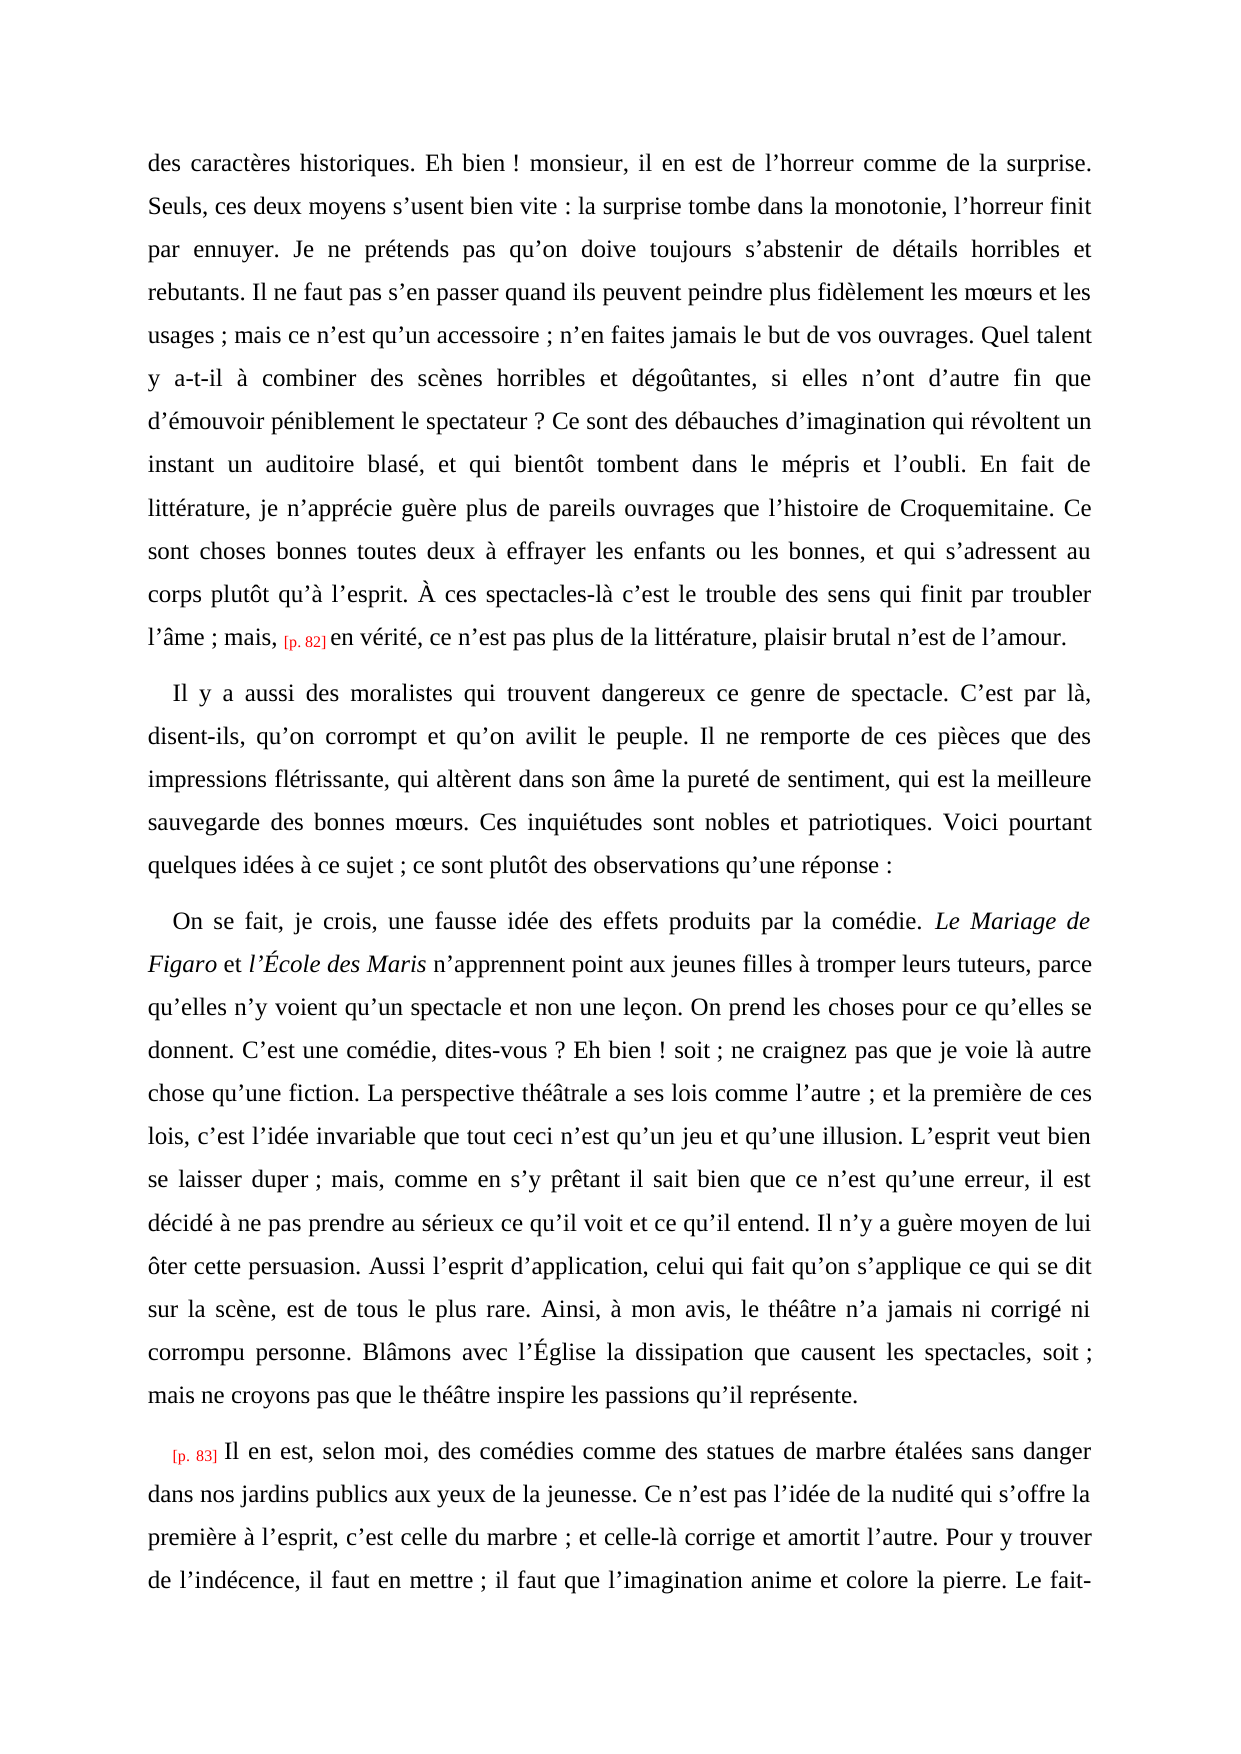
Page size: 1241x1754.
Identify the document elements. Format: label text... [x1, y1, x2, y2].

text des caractères historiques. Eh bien ! monsieur, il en est de l’horreur comme de la surprise. Seuls, ces deux moyens s’usent bien vite : la surprise tombe dans la monotonie, l’horreur finit par ennuyer. Je ne prétends pas qu’on doive toujours s’abstenir de détails horribles et rebutants. Il ne faut pas s’en passer quand ils peuvent peindre plus fidèlement les mœurs et les usages ; mais ce n’est qu’un accessoire ; n’en faites jamais le but de vos ouvrages. Quel talent y a-t-il à combiner des scènes horribles et dégoûtantes, si elles n’ont d’autre fin que d’émouvoir péniblement le spectateur ? Ce sont des débauches d’imagination qui révoltent un instant un auditoire blasé, et qui bientôt tombent dans le mépris et l’oubli. En fait de littérature, je n’apprécie guère plus de pareils ouvrages que l’histoire de Croquemitaine. Ce sont choses bonnes toutes deux à effrayer les enfants ou les bonnes, et qui s’adressent au corps plutôt qu’à l’esprit. À ces spectacles-là c’est le trouble des sens qui finit par troubler l’âme ; mais, [p. 82] en vérité, ce n’est pas plus de la littérature, plaisir brutal n’est de l’amour. [148, 148, 1093, 651]
text On se fait, je crois, une fausse idée des effets produits par la comédie. Le Mariage de Figaro et l’École des Maris n’apprennent point aux jeunes filles à tromper leurs tuteurs, parce qu’elles n’y voient qu’un spectacle et non une leçon. On prend les choses pour ce qu’elles se donnent. C’est une comédie, dites-vous ? Eh bien ! soit ; ne craignez pas que je voie là autre chose qu’une fiction. La perspective théâtrale a ses lois comme l’autre ; et la première de ces lois, c’est l’idée invariable que tout ceci n’est qu’un jeu et qu’une illusion. L’esprit veut bien se laisser duper ; mais, comme en s’y prêtant il sait bien que ce n’est qu’une erreur, il est décidé à ne pas prendre au sérieux ce qu’il voit et ce qu’il entend. Il n’y a guère moyen de lui ôter cette persuasion. Aussi l’esprit d’application, celui qui fait qu’on s’applique ce qui se dit sur la scène, est de tous le plus rare. Ainsi, à mon avis, le théâtre n’a jamais ni corrigé ni corrompu personne. Blâmons avec l’Église la dissipation que causent les spectacles, soit ; mais ne croyons pas que le théâtre inspire les passions qu’il représente. [148, 906, 1093, 1409]
text Il y a aussi des moralistes qui trouvent dangereux ce genre de spectacle. C’est par là, disent-ils, qu’on corrompt et qu’on avilit le peuple. Il ne remporte de ces pièces que des impressions flétrissante, qui altèrent dans son âme la pureté de sentiment, qui est la meilleure sauvegarde des bonnes mœurs. Ces inquiétudes sont nobles et patriotiques. Voici pourtant quelques idées à ce sujet ; ce sont plutôt des observations qu’une réponse : [148, 678, 1093, 879]
text [p. 83] Il en est, selon moi, des comédies comme des statues de marbre étalées sans danger dans nos jardins publics aux yeux de la jeunesse. Ce n’est pas l’idée de la nudité qui s’offre la première à l’esprit, c’est celle du marbre ; et celle-là corrige et amortit l’autre. Pour y trouver de l’indécence, il faut en mettre ; il faut que l’imagination anime et colore la pierre. Le fait- [148, 1436, 1093, 1594]
